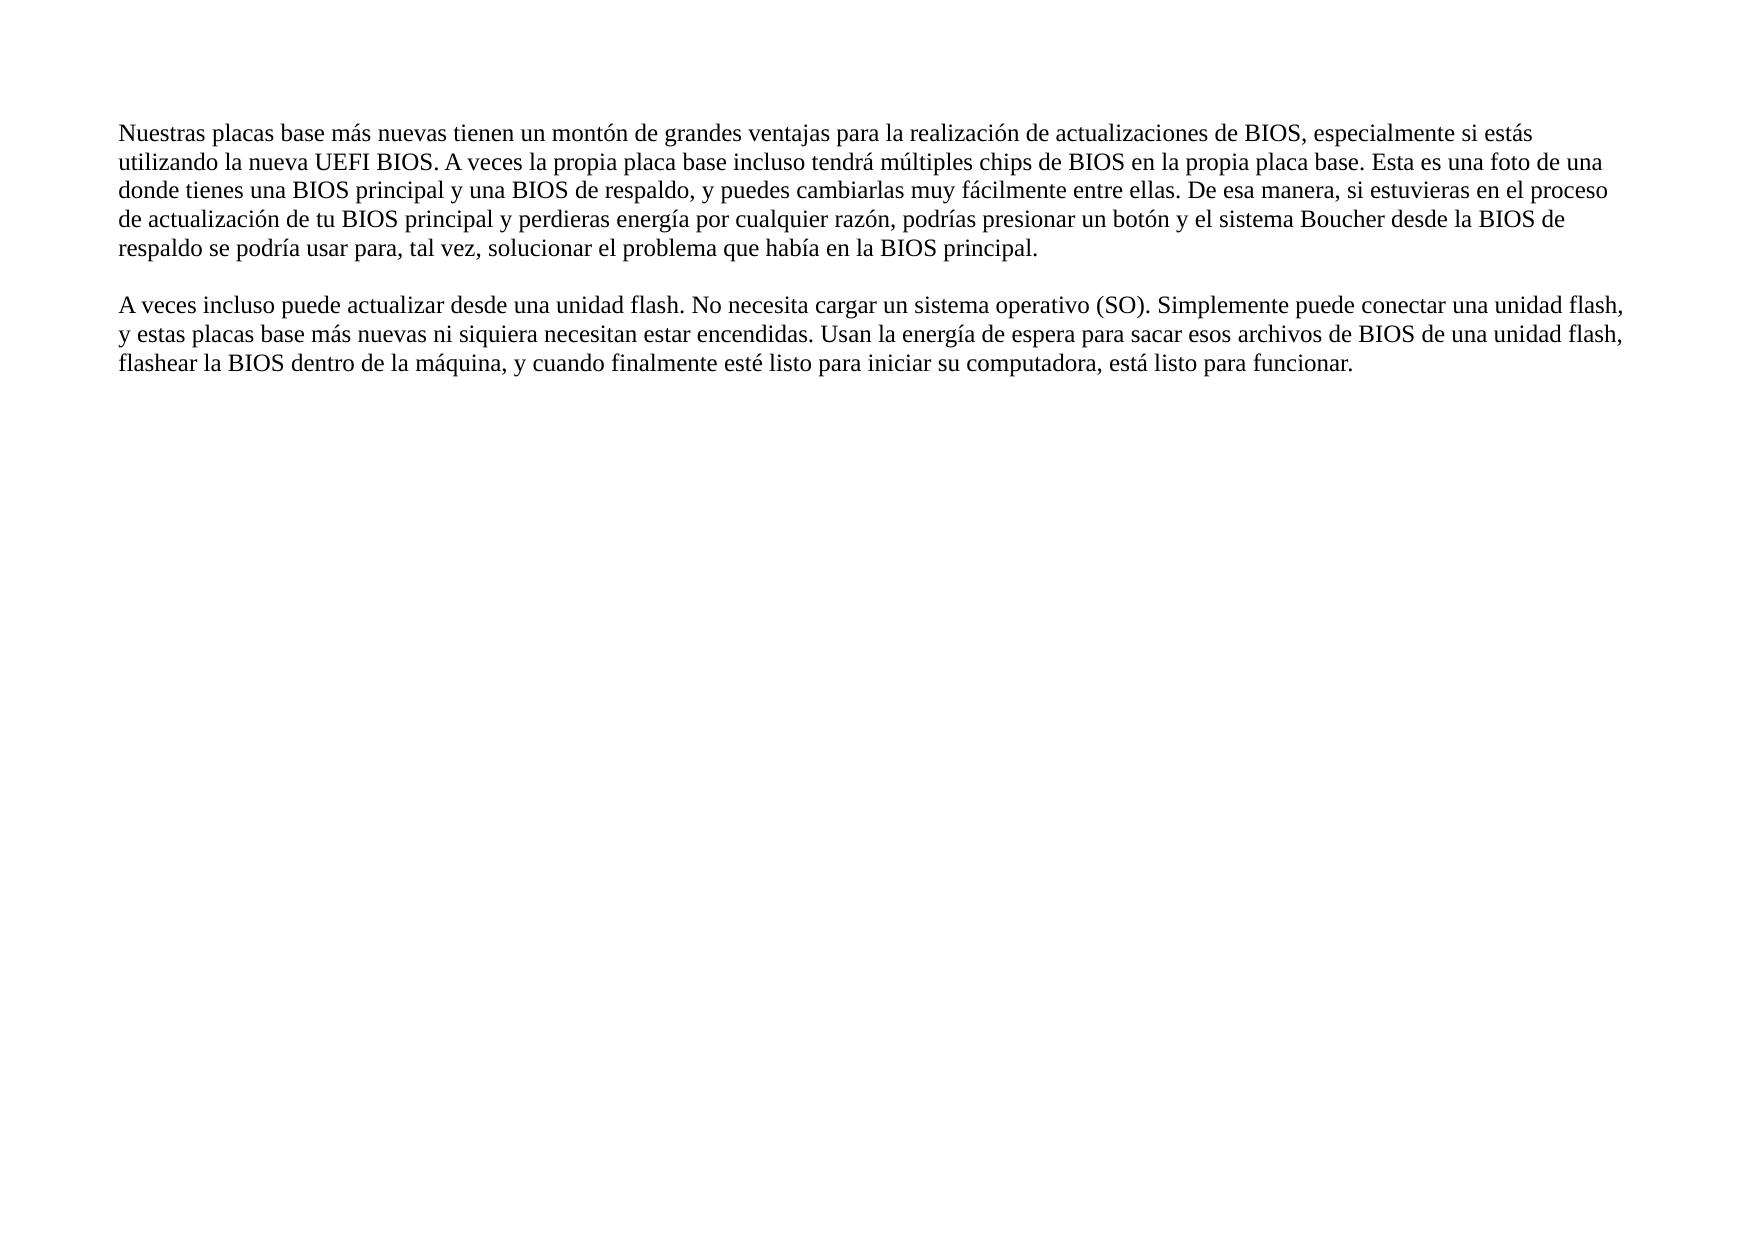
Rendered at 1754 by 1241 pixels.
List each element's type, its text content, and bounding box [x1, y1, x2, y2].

text Nuestras placas base más nuevas tienen un montón de grandes ventajas para la realización de actualizaciones de BIOS, especialmente si estás utilizando la nueva UEFI BIOS. A veces la propia placa base incluso tendrá múltiples chips de BIOS en la propia placa base. Esta es una foto de una donde tienes una BIOS principal y una BIOS de respaldo, y puedes cambiarlas muy fácilmente entre ellas. De esa manera, si estuvieras en el proceso de actualización de tu BIOS principal y perdieras energía por cualquier razón, podrías presionar un botón y el sistema Boucher desde la BIOS de respaldo se podría usar para, tal vez, solucionar el problema que había en la BIOS principal. [118, 118, 1636, 262]
text A veces incluso puede actualizar desde una unidad flash. No necesita cargar un sistema operativo (SO). Simplemente puede conectar una unidad flash, y estas placas base más nuevas ni siquiera necesitan estar encendidas. Usan la energía de espera para sacar esos archivos de BIOS de una unidad flash, flashear la BIOS dentro de la máquina, y cuando finalmente esté listo para iniciar su computadora, está listo para funcionar. [118, 291, 1636, 377]
